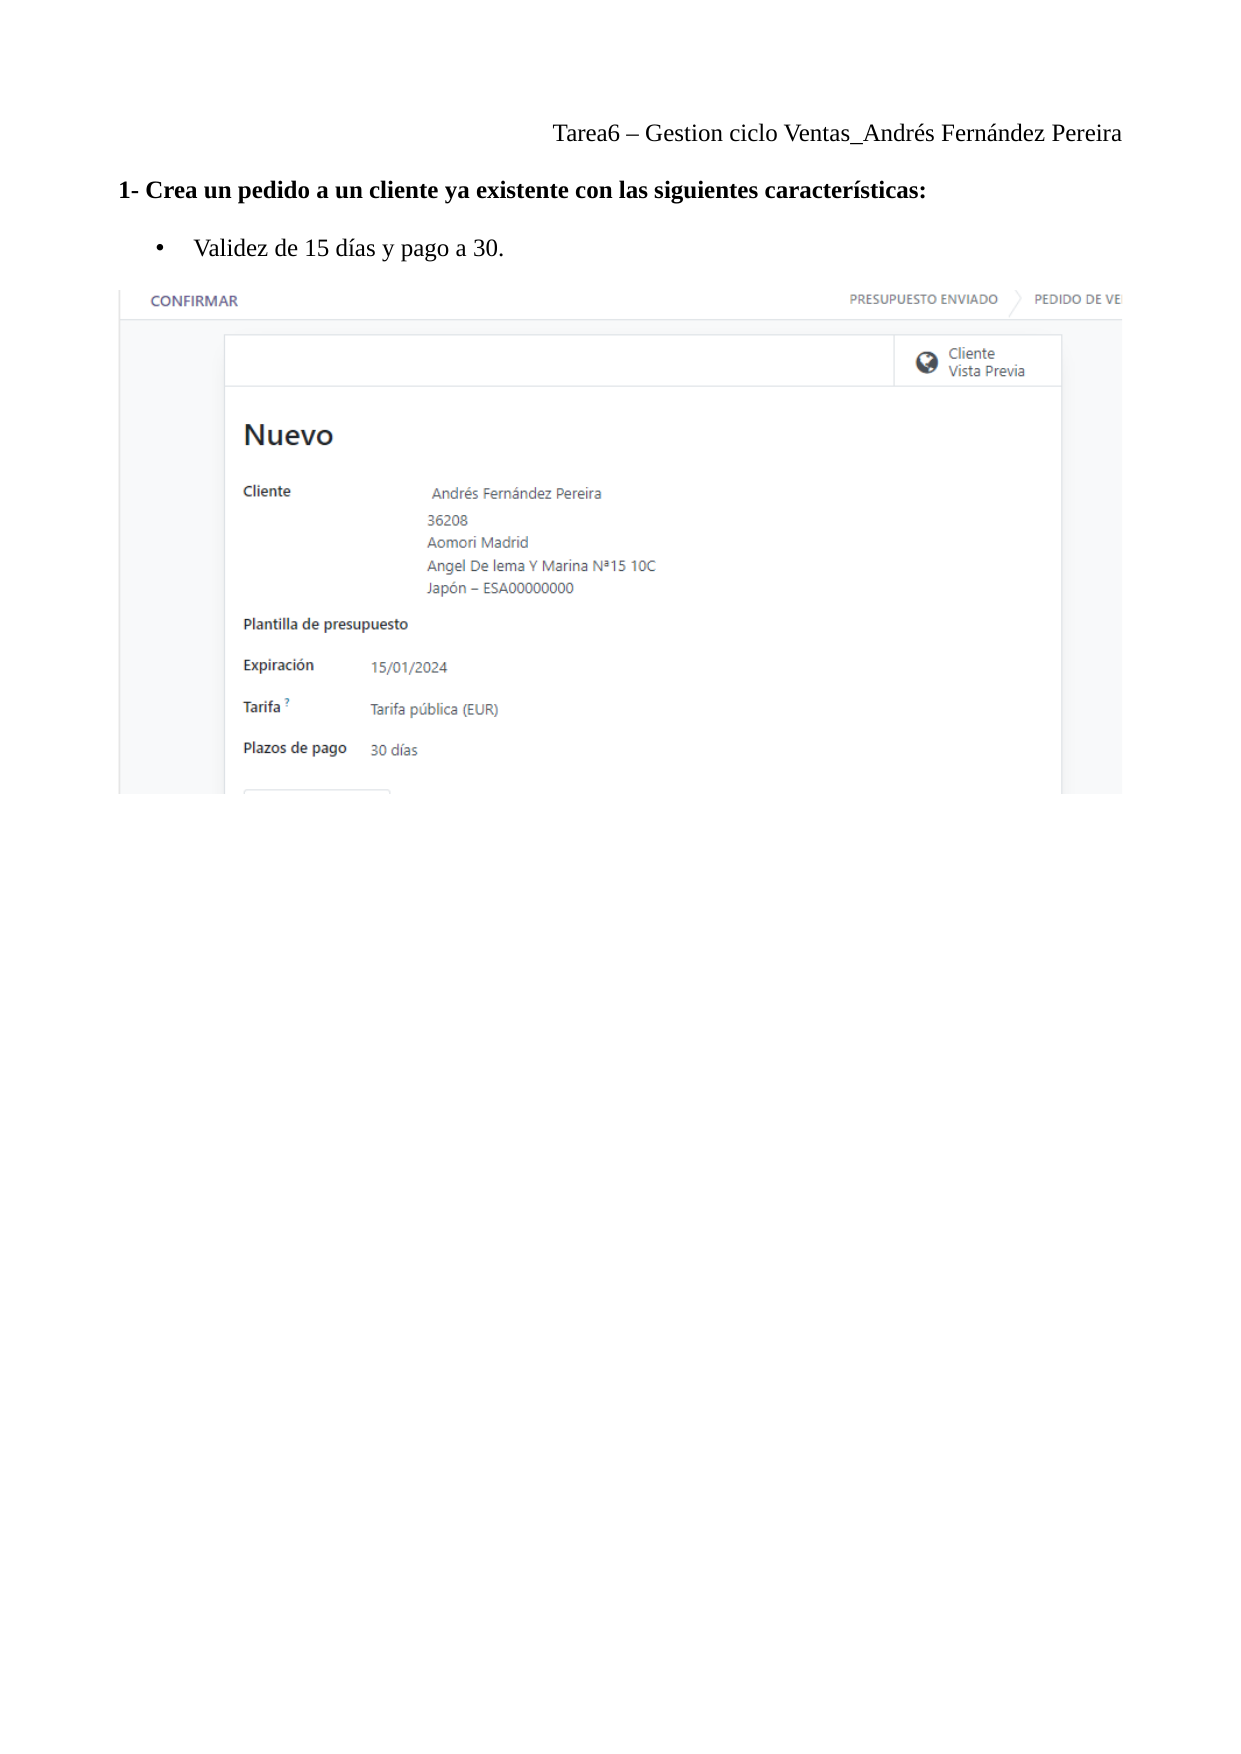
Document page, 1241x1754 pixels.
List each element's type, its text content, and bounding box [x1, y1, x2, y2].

picture [118, 290, 1123, 794]
list Validez de 15 días y pago a 30. [156, 233, 1122, 262]
text 1- Crea un pedido a un cliente ya existente con las siguientes características: [118, 176, 1122, 204]
text Tarea6 – Gestion ciclo Ventas_Andrés Fernández Pereira [118, 118, 1122, 147]
